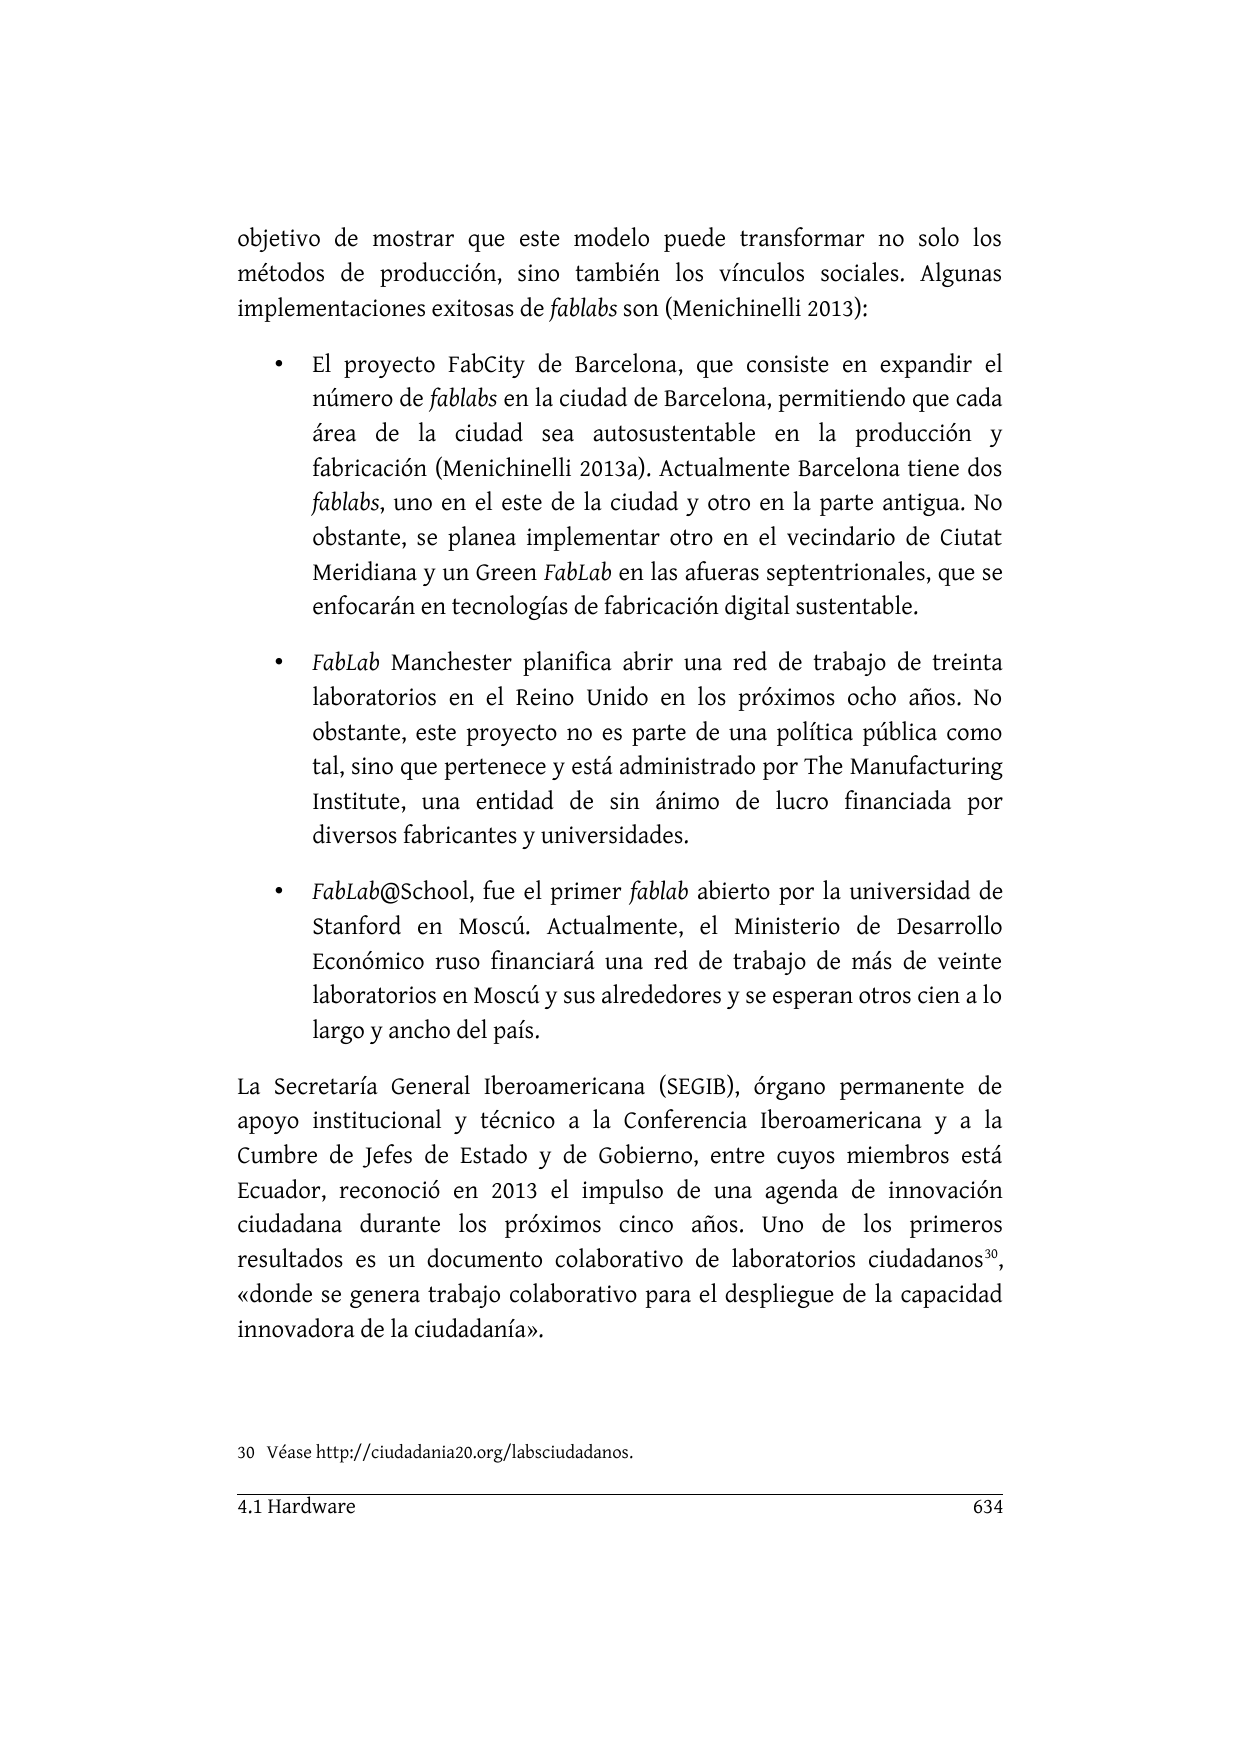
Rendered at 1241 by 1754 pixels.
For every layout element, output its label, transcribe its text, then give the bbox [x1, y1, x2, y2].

text La Secretaría General Iberoamericana (SEGIB), órgano permanente de apoyo institucional y técnico a la Conferencia Iberoamericana y a la Cumbre de Jefes de Estado y de Gobierno, entre cuyos miembros está Ecuador, reconoció en 2013 el impulso de una agenda de innovación ciudadana durante los próximos cinco años. Uno de los primeros resultados es un documento colaborativo de laboratorios ciudadanos, «donde se genera trabajo colaborativo para el despliegue de la capacidad innovadora de la ciudadanía». [237, 1072, 1003, 1344]
text objetivo de mostrar que este modelo puede transformar no solo los métodos de producción, sino también los vínculos sociales. Algunas implementaciones exitosas de fablabs son (Menichinelli 2013): [237, 225, 1003, 323]
text Véase http://ciudadania20.org/labsciudadanos. [237, 1442, 1003, 1464]
list El proyecto FabCity de Barcelona, que consiste en expandir el número de fablabs en la ciudad de Barcelona, permitiendo que cada área de la ciudad sea autosustentable en la producción y fabricación (Menichinelli 2013a). Actualmente Barcelona tiene dos fablabs, uno en el este de la ciudad y otro en la parte antigua. No obstante, se planea implementar otro en el vecindario de Ciutat Meridiana y un Green FabLab en las afueras septentrionales, que se enfocarán en tecnologías de fabricación digital sustentable. [274, 350, 1003, 622]
list FabLab Manchester planifica abrir una red de trabajo de treinta laboratorios en el Reino Unido en los próximos ocho años. No obstante, este proyecto no es parte de una política pública como tal, sino que pertenece y está administrado por The Manufacturing Institute, una entidad de sin ánimo de lucro financiada por diversos fabricantes y universidades. [274, 649, 1003, 851]
list FabLab@School, fue el primer fablab abierto por la universidad de Stanford en Moscú. Actualmente, el Ministerio de Desarrollo Económico ruso financiará una red de trabajo de más de veinte laboratorios en Moscú y sus alrededores y se esperan otros cien a lo largo y ancho del país. [274, 878, 1003, 1046]
